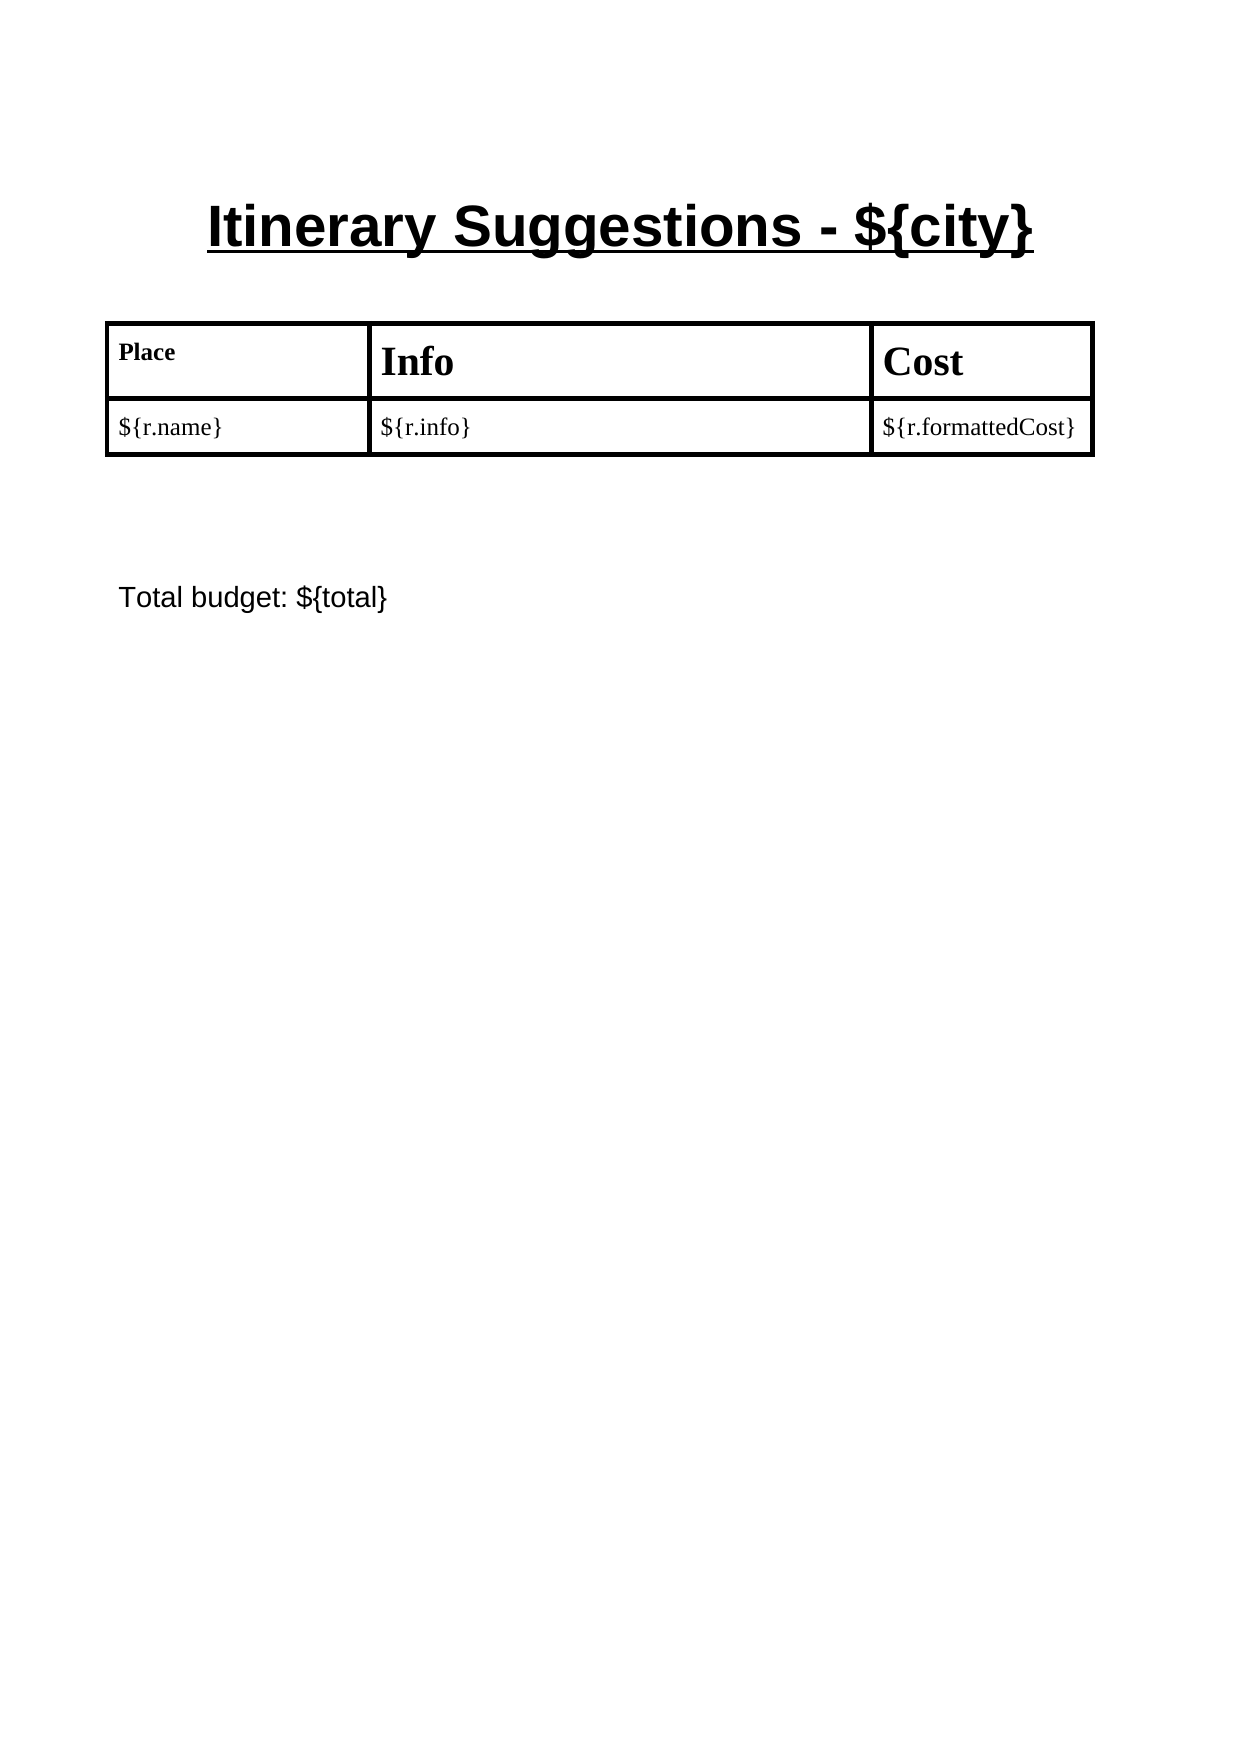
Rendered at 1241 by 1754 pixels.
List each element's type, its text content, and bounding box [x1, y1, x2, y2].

table_header Info [372, 326, 869, 396]
table_header Place [109, 326, 367, 396]
text Itinerary Suggestions - ${city} [118, 192, 1122, 259]
table_header Cost [874, 326, 1090, 396]
table_cell ${r.info} [372, 401, 869, 452]
text Total budget: ${total} [118, 580, 1122, 613]
table_cell ${r.formattedCost} [874, 401, 1090, 452]
table_cell ${r.name} [109, 401, 367, 452]
